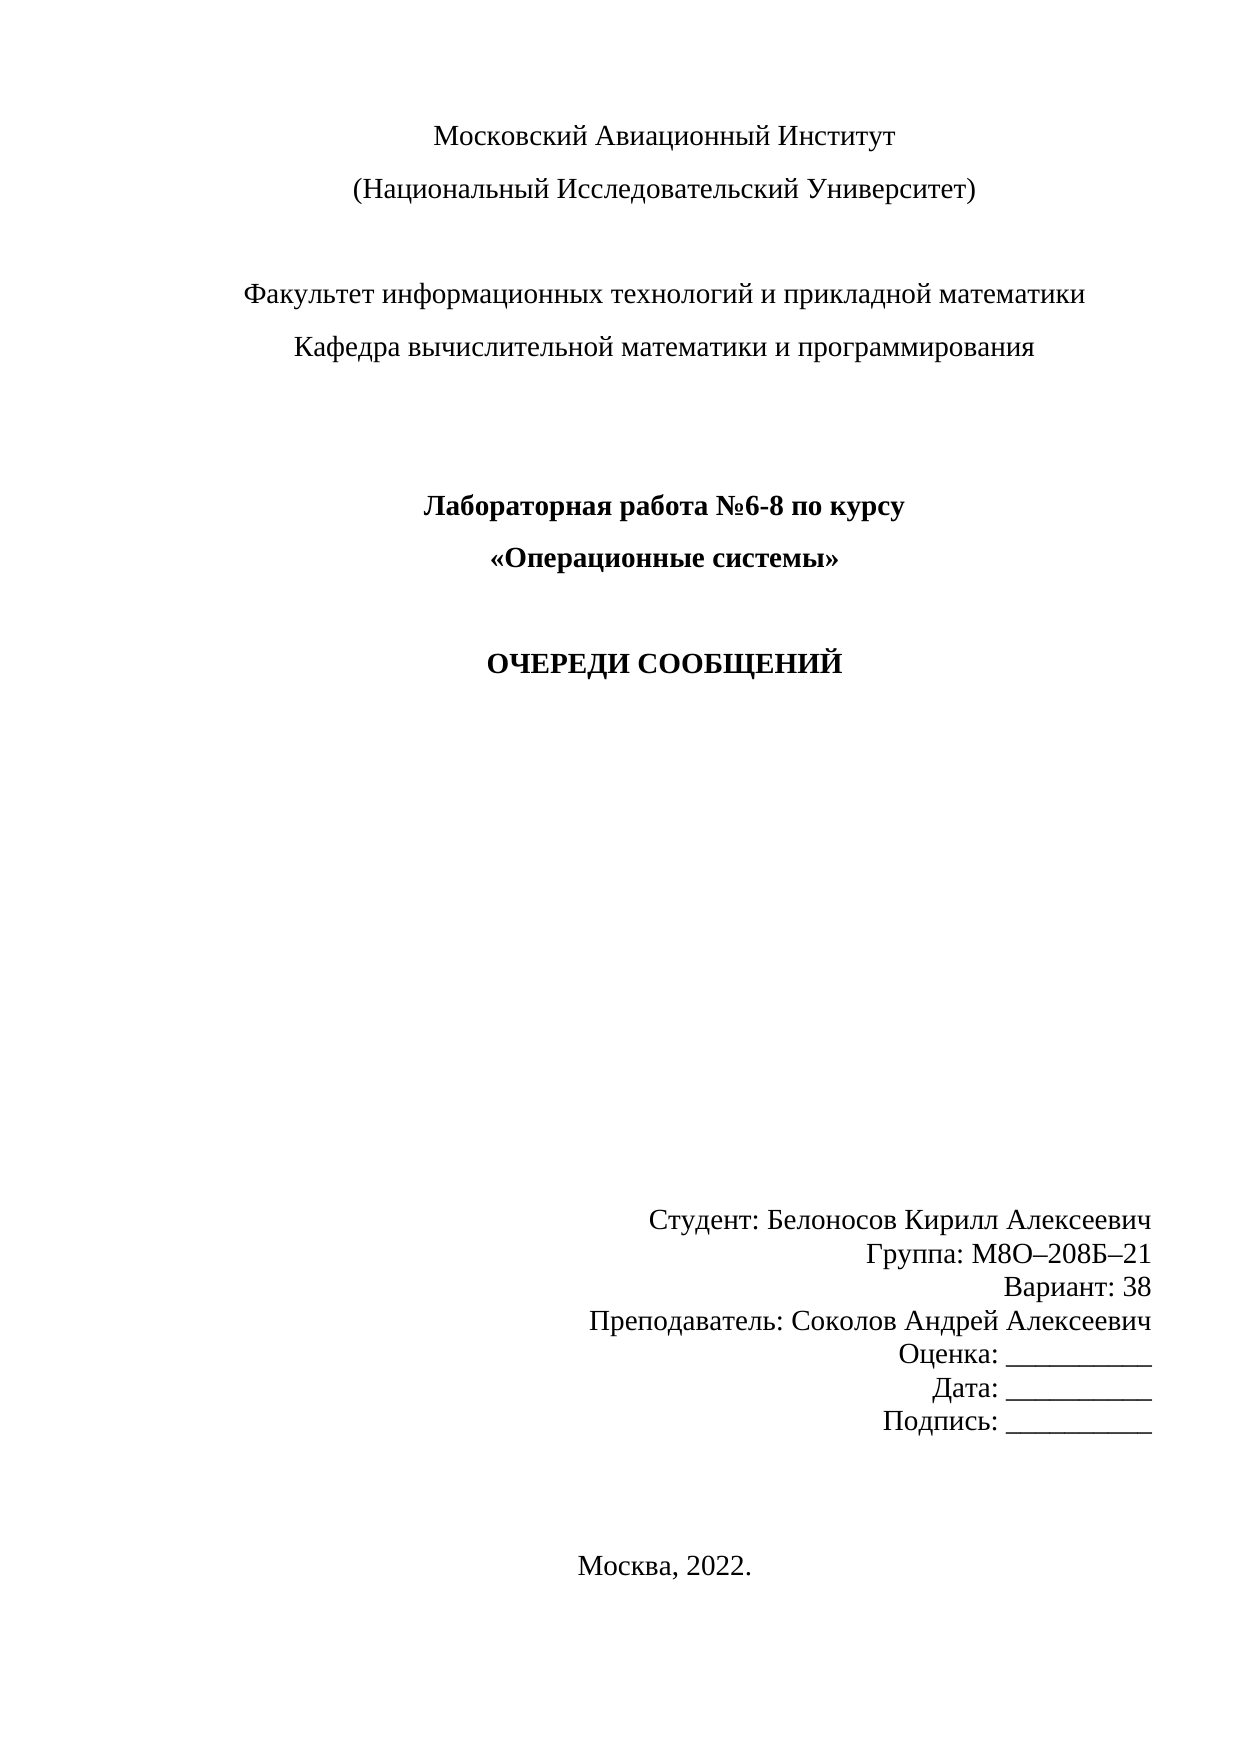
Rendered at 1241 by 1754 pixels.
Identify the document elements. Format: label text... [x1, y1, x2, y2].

text Студент: Белоносов Кирилл Алексеевич [177, 1202, 1152, 1236]
text «Операционные системы» [177, 541, 1152, 574]
text Факультет информационных технологий и прикладной математики [177, 277, 1152, 310]
text Москва, 2022. [177, 1548, 1152, 1582]
text Группа: М8О–208Б–21 [767, 1236, 1152, 1269]
text ОЧЕРЕДИ СООБЩЕНИЙ [177, 646, 1152, 680]
text Кафедра вычислительной математики и программирования [177, 329, 1152, 363]
text Дата: __________ [177, 1370, 1152, 1403]
text Московский Авиационный Институт [177, 118, 1152, 152]
text Преподаватель: Соколов Андрей Алексеевич [177, 1303, 1152, 1336]
text Подпись: __________ [177, 1403, 1152, 1437]
text Оценка: __________ [177, 1336, 1152, 1370]
text (Национальный Исследовательский Университет) [177, 171, 1152, 204]
text Лабораторная работа №6-8 по курсу [177, 488, 1152, 521]
text Вариант: 38 [767, 1269, 1152, 1303]
